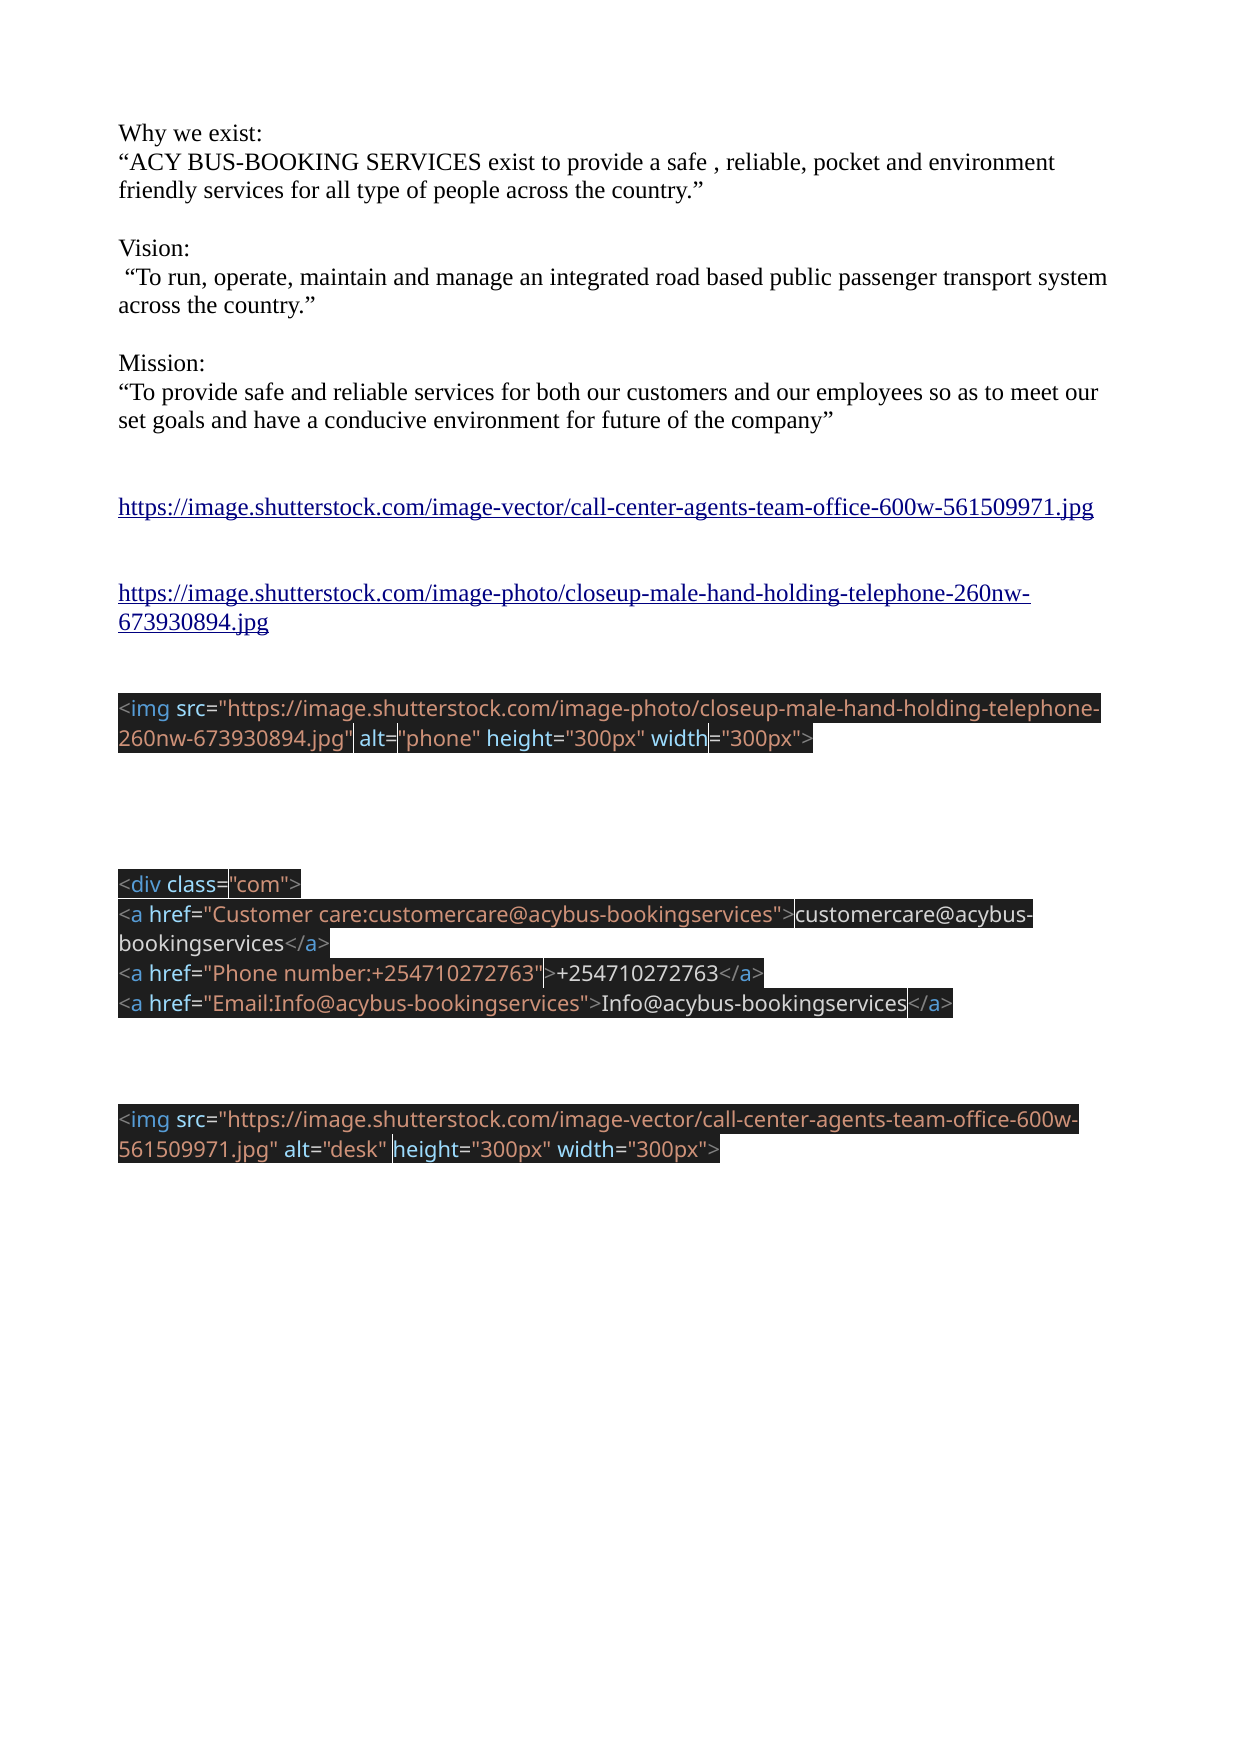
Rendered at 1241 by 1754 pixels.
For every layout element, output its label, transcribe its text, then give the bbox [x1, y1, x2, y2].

text <div class="com"> [118, 869, 1122, 898]
text “ACY BUS-BOOKING SERVICES exist to provide a safe , reliable, pocket and environment friendly services for all type of people across the country.” [118, 147, 1122, 204]
text <img src="https://image.shutterstock.com/image-photo/closeup-male-hand-holding-telephone-260nw-673930894.jpg" alt="phone" height="300px" width="300px"> [118, 693, 1122, 753]
text Mission: [118, 348, 1122, 377]
text https://image.shutterstock.com/image-photo/closeup-male-hand-holding-telephone-260nw-673930894.jpg [118, 578, 1122, 636]
text “To run, operate, maintain and manage an integrated road based public passenger transport system across the country.” [118, 262, 1122, 319]
text Vision: [118, 233, 1122, 262]
text <a href="Email:Info@acybus-bookingservices">Info@acybus-bookingservices</a> [118, 988, 1122, 1018]
text <a href="Customer care:customercare@acybus-bookingservices">customercare@acybus-bookingservices</a> [118, 898, 1122, 958]
text Why we exist: [118, 118, 1122, 147]
text “To provide safe and reliable services for both our customers and our employees so as to meet our set goals and have a conducive environment for future of the company” [118, 377, 1122, 434]
text <img src="https://image.shutterstock.com/image-vector/call-center-agents-team-office-600w-561509971.jpg" alt="desk" height="300px" width="300px"> [118, 1104, 1122, 1163]
text https://image.shutterstock.com/image-vector/call-center-agents-team-office-600w-561509971.jpg [118, 492, 1122, 521]
text <a href="Phone number:+254710272763">+254710272763</a> [118, 958, 1122, 988]
